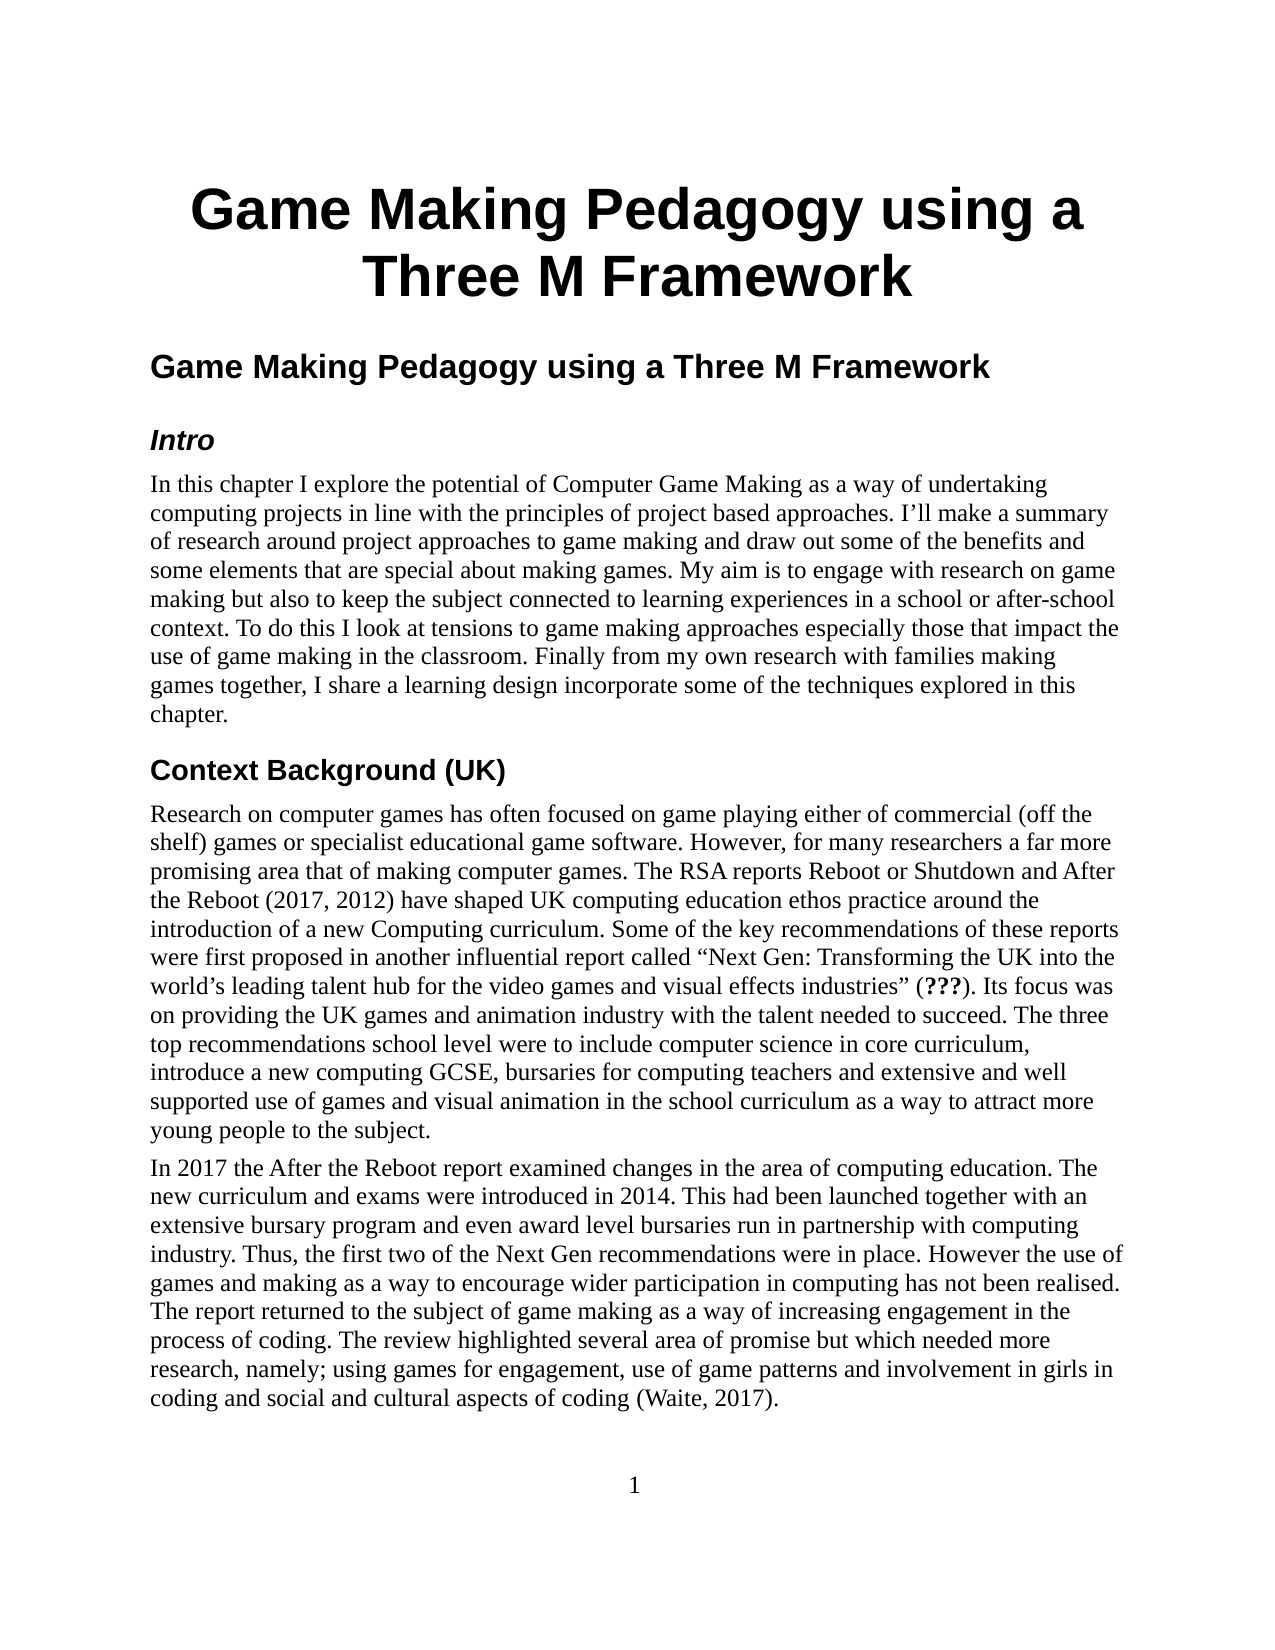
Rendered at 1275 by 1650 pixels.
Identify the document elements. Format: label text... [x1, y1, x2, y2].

subtitle Intro [150, 423, 1125, 456]
subtitle Game Making Pedagogy using a Three M Framework [150, 347, 1125, 385]
text In 2017 the After the Reboot report examined changes in the area of computing education. The new curriculum and exams were introduced in 2014. This had been launched together with an extensive bursary program and even award level bursaries run in partnership with computing industry. Thus, the first two of the Next Gen recommendations were in place. However the use of games and making as a way to encourage wider participation in computing has not been realised. The report returned to the subject of game making as a way of increasing engagement in the process of coding. The review highlighted several area of promise but which needed more research, namely; using games for engagement, use of game patterns and involvement in girls in coding and social and cultural aspects of coding (Waite, 2017). [150, 1153, 1125, 1411]
text In this chapter I explore the potential of Computer Game Making as a way of undertaking computing projects in line with the principles of project based approaches. I’ll make a summary of research around project approaches to game making and draw out some of the benefits and some elements that are special about making games. My aim is to engage with research on game making but also to keep the subject connected to learning experiences in a school or after-school context. To do this I look at tensions to game making approaches especially those that impact the use of game making in the classroom. Finally from my own research with families making games together, I share a learning design incorporate some of the techniques explored in this chapter. [150, 469, 1125, 728]
subtitle Context Background (UK) [150, 753, 1125, 786]
title Game Making Pedagogy using a Three M Framework [150, 175, 1125, 309]
text Research on computer games has often focused on game playing either of commercial (off the shelf) games or specialist educational game software. However, for many researchers a far more promising area that of making computer games. The RSA reports Reboot or Shutdown and After the Reboot (2017, 2012) have shaped UK computing education ethos practice around the introduction of a new Computing curriculum. Some of the key recommendations of these reports were first proposed in another influential report called “Next Gen: Transforming the UK into the world’s leading talent hub for the video games and visual effects industries” (???). Its focus was on providing the UK games and animation industry with the talent needed to succeed. The three top recommendations school level were to include computer science in core curriculum, introduce a new computing GCSE, bursaries for computing teachers and extensive and well supported use of games and visual animation in the school curriculum as a way to attract more young people to the subject. [150, 799, 1125, 1144]
